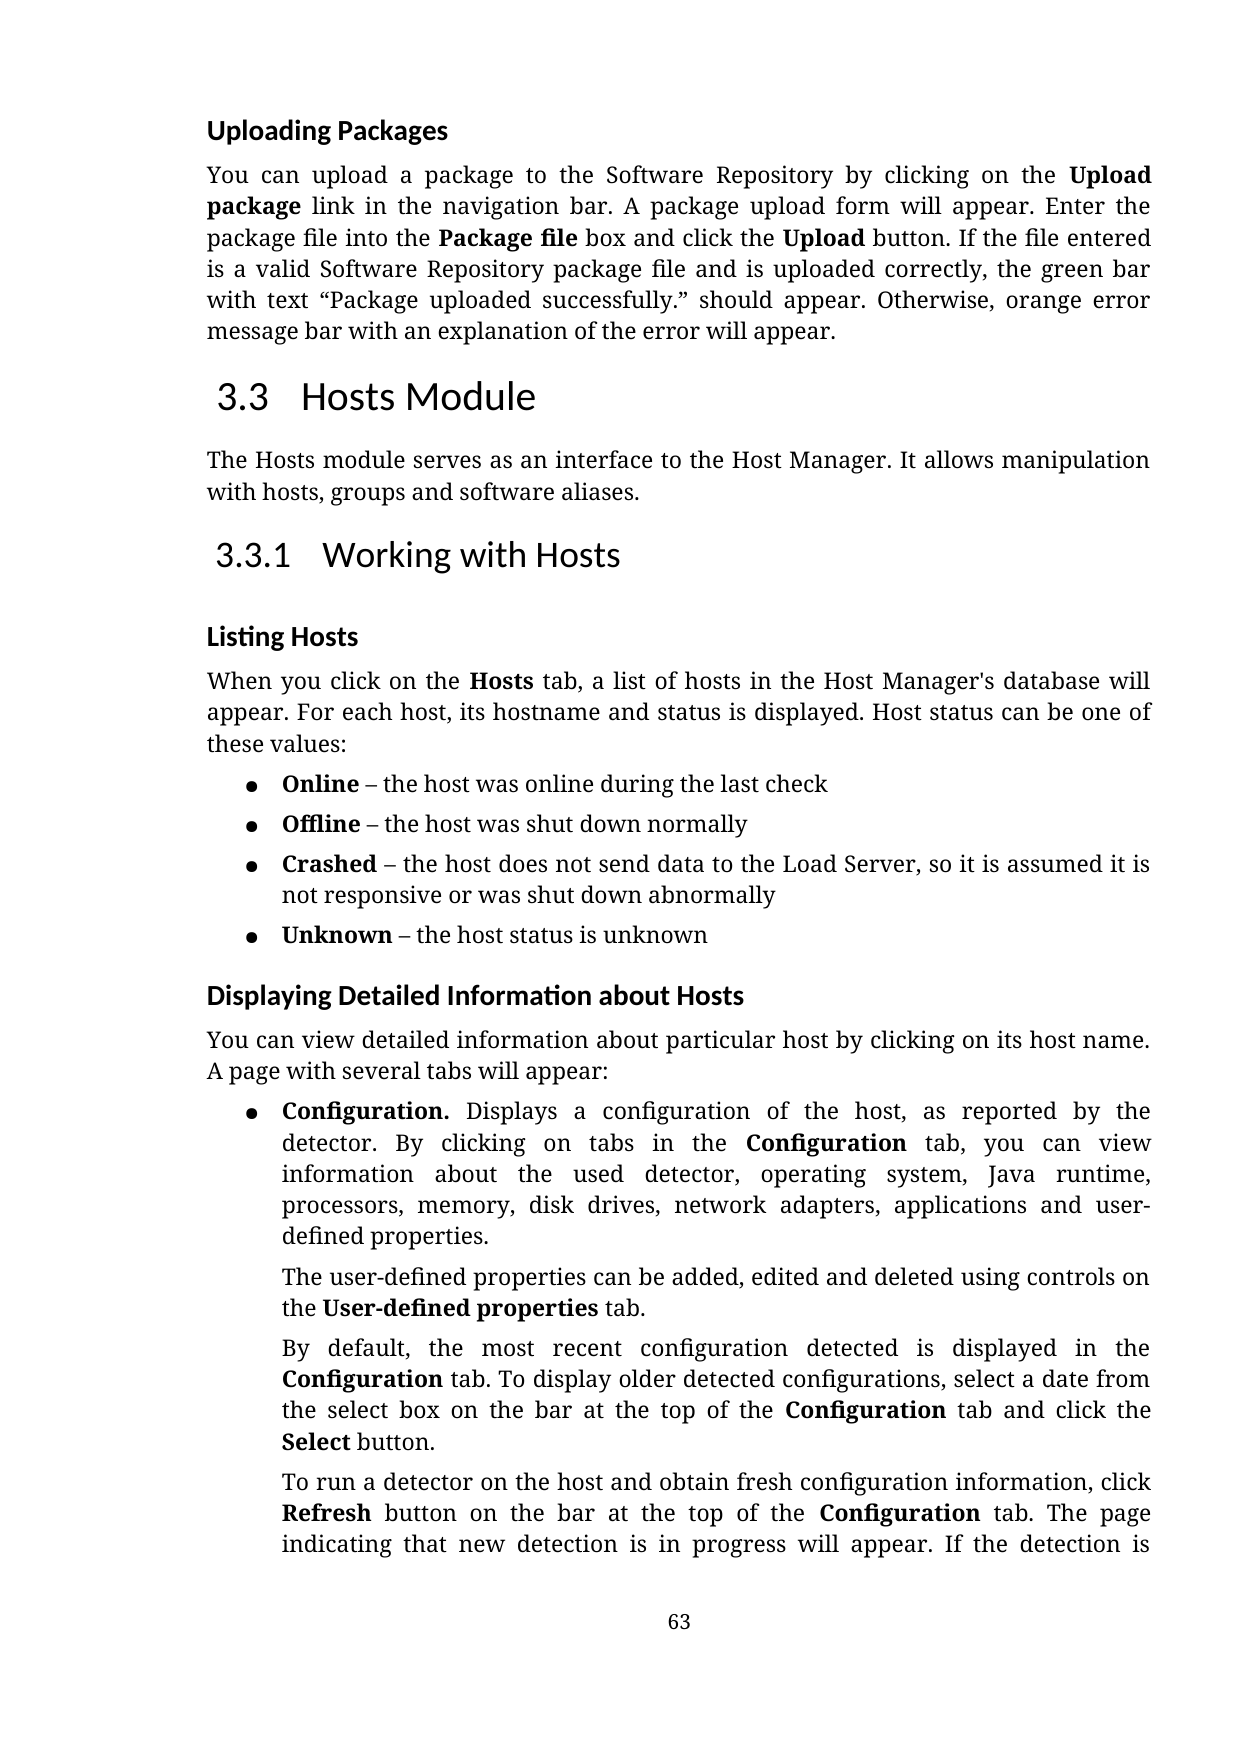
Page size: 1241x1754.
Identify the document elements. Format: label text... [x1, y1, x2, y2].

text You can view detailed information about particular host by clicking on its host name. A page with several tabs will appear: [207, 1024, 1152, 1086]
list Unknown – the host status is unknown [244, 919, 1152, 951]
text The Hosts module serves as an interface to the Host Manager. It allows manipulation with hosts, groups and software aliases. [207, 444, 1152, 507]
list Online – the host was online during the last check [244, 768, 1152, 799]
text When you click on the Hosts tab, a list of hosts in the Host Manager's database will appear. For each host, its hostname and status is displayed. Host status can be one of these values: [207, 665, 1152, 759]
list Offline – the host was shut down normally [244, 808, 1152, 839]
subtitle Working with Hosts [207, 539, 1152, 577]
list The user-defined properties can be added, edited and deleted using controls on the User-defined properties tab. [244, 1260, 1152, 1323]
subtitle Hosts Module [207, 379, 1152, 421]
subtitle Displaying Detailed Information about Hosts [207, 983, 1152, 1012]
list By default, the most recent configuration detected is displayed in the Configuration tab. To display older detected configurations, select a date from the select box on the bar at the top of the Configuration tab and click the Select button. [244, 1332, 1152, 1457]
subtitle Uploading Packages [207, 118, 1152, 147]
list Crashed – the host does not send data to the Load Server, so it is assumed it is not responsive or was shut down abnormally [244, 848, 1152, 910]
text You can upload a package to the Software Repository by clicking on the Upload package link in the navigation bar. A package upload form will appear. Enter the package file into the Package file box and click the Upload button. If the file entered is a valid Software Repository package file and is uploaded correctly, the green bar with text “Package uploaded successfully.” should appear. Otherwise, orange error message bar with an explanation of the error will appear. [207, 159, 1152, 347]
subtitle Listing Hosts [207, 624, 1152, 653]
list Configuration. Displays a configuration of the host, as reported by the detector. By clicking on tabs in the Configuration tab, you can view information about the used detector, operating system, Java runtime, processors, memory, disk drives, network adapters, applications and user-defined properties. [244, 1095, 1152, 1252]
list To run a detector on the host and obtain fresh configuration information, click Refresh button on the bar at the top of the Configuration tab. The page indicating that new detection is in progress will appear. If the detection is [244, 1466, 1152, 1559]
